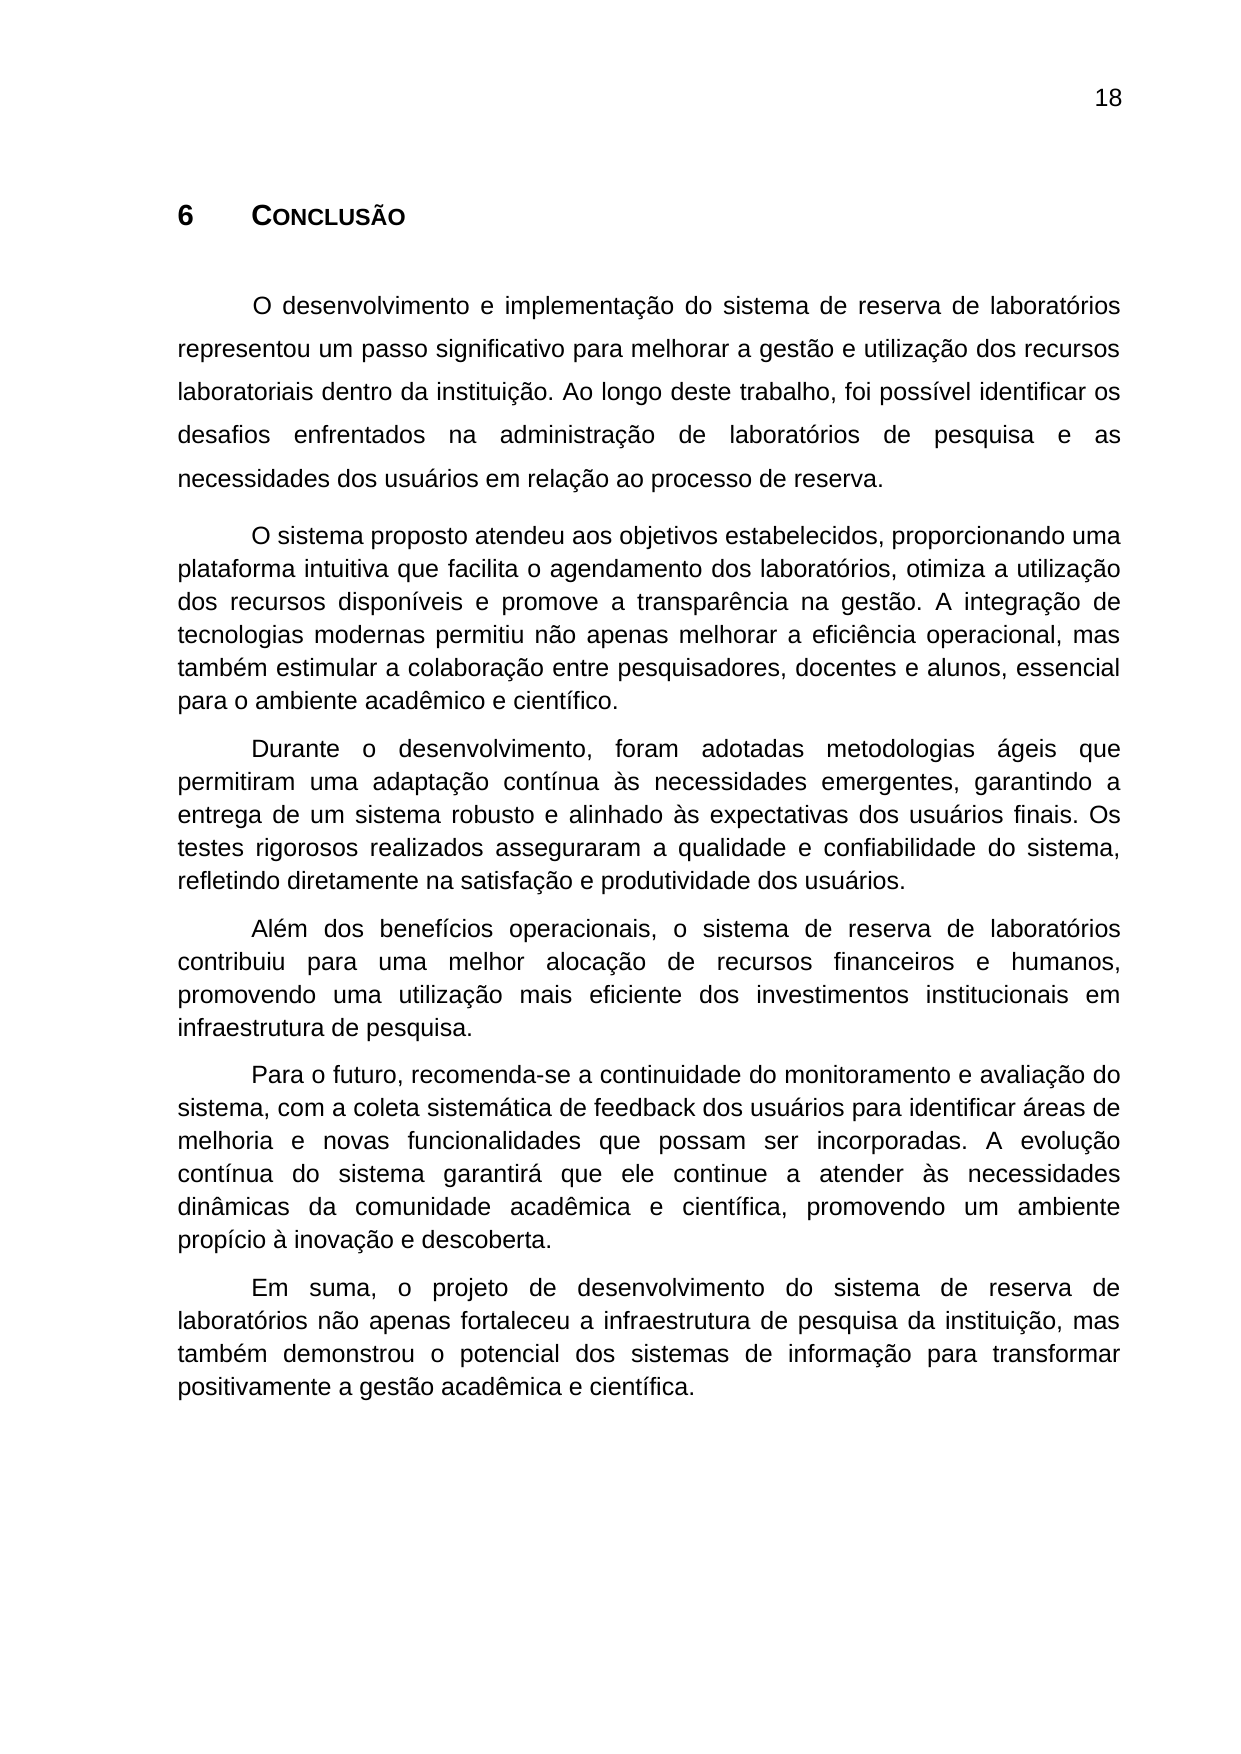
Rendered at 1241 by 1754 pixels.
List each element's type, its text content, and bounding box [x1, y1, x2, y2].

text Em suma, o projeto de desenvolvimento do sistema de reserva de laboratórios não apenas fortaleceu a infraestrutura de pesquisa da instituição, mas também demonstrou o potencial dos sistemas de informação para transformar positivamente a gestão acadêmica e científica. [177, 1273, 1122, 1401]
text O desenvolvimento e implementação do sistema de reserva de laboratórios representou um passo significativo para melhorar a gestão e utilização dos recursos laboratoriais dentro da instituição. Ao longo deste trabalho, foi possível identificar os desafios enfrentados na administração de laboratórios de pesquisa e as necessidades dos usuários em relação ao processo de reserva. [177, 291, 1122, 492]
text O sistema proposto atendeu aos objetivos estabelecidos, proporcionando uma plataforma intuitiva que facilita o agendamento dos laboratórios, otimiza a utilização dos recursos disponíveis e promove a transparência na gestão. A integração de tecnologias modernas permitiu não apenas melhorar a eficiência operacional, mas também estimular a colaboração entre pesquisadores, docentes e alunos, essencial para o ambiente acadêmico e científico. [177, 521, 1122, 715]
text Durante o desenvolvimento, foram adotadas metodologias ágeis que permitiram uma adaptação contínua às necessidades emergentes, garantindo a entrega de um sistema robusto e alinhado às expectativas dos usuários finais. Os testes rigorosos realizados asseguraram a qualidade e confiabilidade do sistema, refletindo diretamente na satisfação e produtividade dos usuários. [177, 734, 1122, 895]
subtitle Conclusão [177, 198, 1122, 231]
text Para o futuro, recomenda-se a continuidade do monitoramento e avaliação do sistema, com a coleta sistemática de feedback dos usuários para identificar áreas de melhoria e novas funcionalidades que possam ser incorporadas. A evolução contínua do sistema garantirá que ele continue a atender às necessidades dinâmicas da comunidade acadêmica e científica, promovendo um ambiente propício à inovação e descoberta. [177, 1060, 1122, 1254]
text Além dos benefícios operacionais, o sistema de reserva de laboratórios contribuiu para uma melhor alocação de recursos financeiros e humanos, promovendo uma utilização mais eficiente dos investimentos institucionais em infraestrutura de pesquisa. [177, 914, 1122, 1041]
